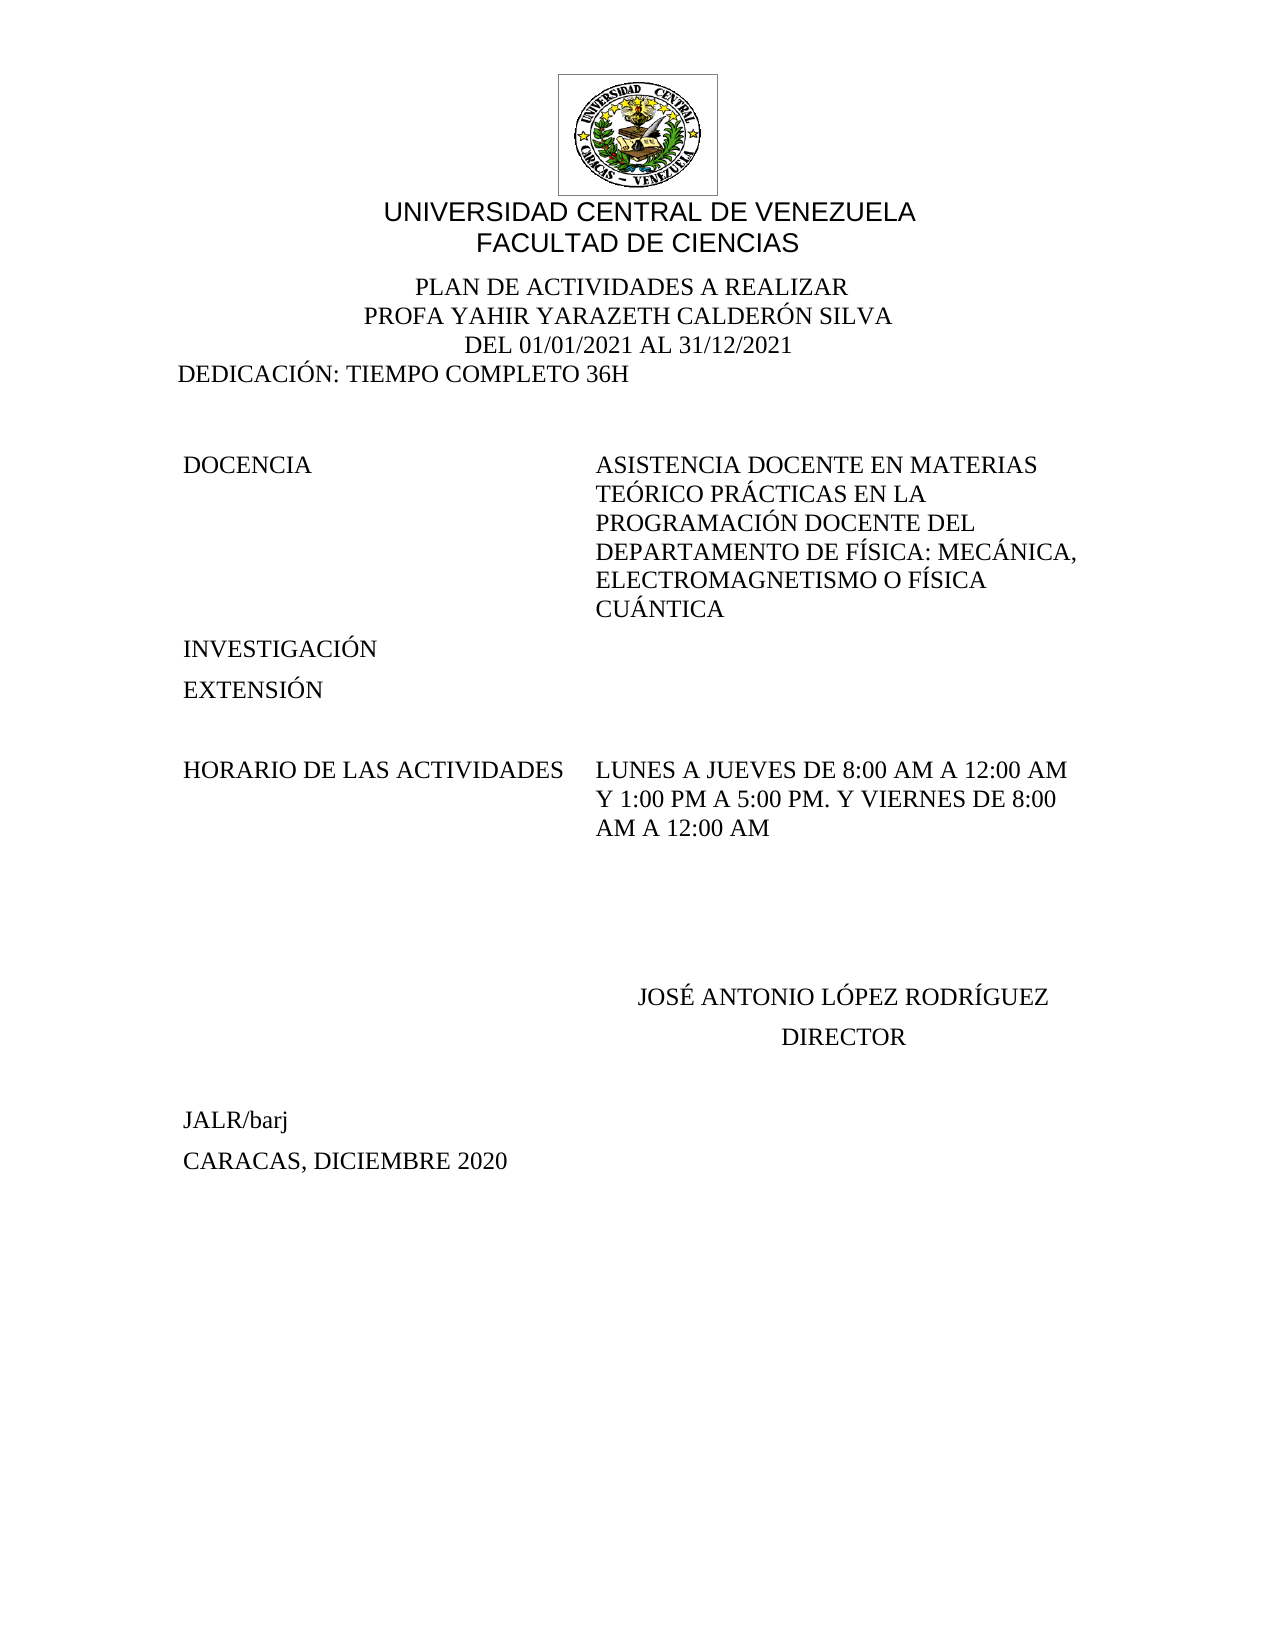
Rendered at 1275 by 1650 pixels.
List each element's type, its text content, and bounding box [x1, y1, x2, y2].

table_cell [590, 669, 1097, 709]
table_header JOSÉ ANTONIO LÓPEZ RODRÍGUEZ [590, 934, 1097, 1017]
table_cell [590, 1100, 1097, 1140]
table_cell [590, 709, 1097, 749]
table_cell [177, 709, 590, 749]
table_cell [177, 1017, 590, 1100]
table_cell [590, 629, 1097, 669]
table_cell CARACAS, DICIEMBRE 2020 [177, 1140, 590, 1180]
table_header ASISTENCIA DOCENTE EN MATERIAS TEÓRICO PRÁCTICAS EN LA PROGRAMACIÓN DOCENTE DEL DEPARTAMENTO DE FÍSICA: MECÁNICA, ELECTROMAGNETISMO O FÍSICA CUÁNTICA [590, 445, 1097, 629]
table_cell HORARIO DE LAS ACTIVIDADES [177, 750, 590, 847]
table_header [177, 934, 590, 1017]
table_cell [590, 1140, 1097, 1180]
table_cell DIRECTOR [590, 1017, 1097, 1100]
text PLAN DE ACTIVIDADES A REALIZAR [177, 272, 1086, 301]
table_header DOCENCIA [177, 445, 590, 629]
text PROFA Yahir Yarazeth Calderón Silva [177, 301, 1086, 330]
table_cell investigación [177, 629, 590, 669]
text dedicación: Tiempo Completo 36H [177, 359, 1086, 387]
text DEL 01/01/2021 al 31/12/2021 [177, 330, 1086, 359]
table_cell LUNES A JUEVES DE 8:00 am a 12:00 am y 1:00 pm a 5:00 pm. Y VIERNES DE 8:00 am a 12:00 am [590, 750, 1097, 847]
table_cell extensión [177, 669, 590, 709]
table_cell JALR/barj [177, 1100, 590, 1140]
